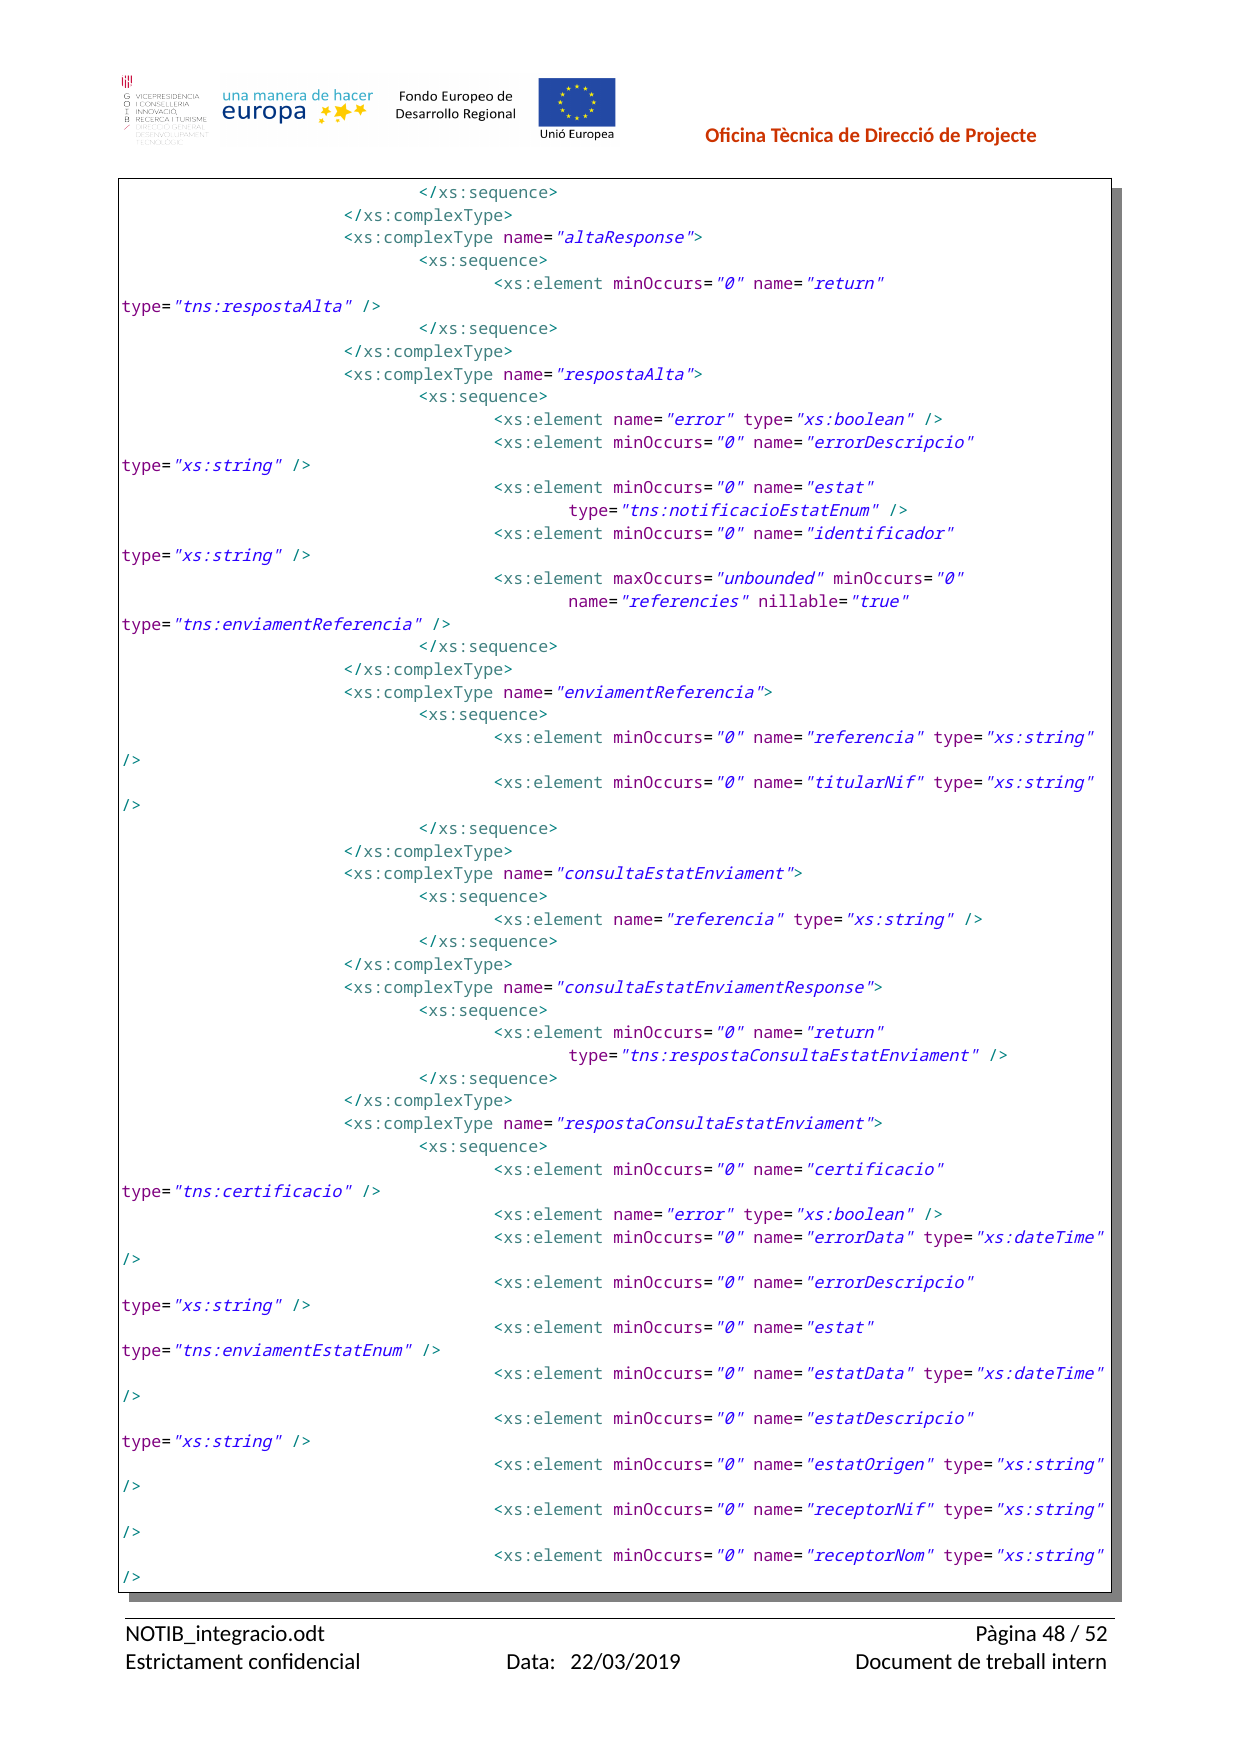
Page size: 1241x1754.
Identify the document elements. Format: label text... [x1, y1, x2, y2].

text <xs:element minOccurs="0" name="referencia" type="xs:string" /> [119, 723, 1111, 768]
text </xs:complexType> [119, 337, 1111, 359]
text <xs:element minOccurs="0" name="estatOrigen" type="xs:string" /> [119, 1449, 1111, 1495]
text <xs:element minOccurs="0" name="receptorNom" type="xs:string" /> [119, 1540, 1111, 1592]
text <xs:complexType name="altaResponse"> [119, 223, 1111, 246]
text <xs:element minOccurs="0" name="return" [119, 1018, 1111, 1041]
text </xs:sequence> [119, 1063, 1111, 1086]
text </xs:sequence> [119, 927, 1111, 950]
text <xs:element maxOccurs="unbounded" minOccurs="0" [119, 564, 1111, 586]
text <xs:element minOccurs="0" name="return" type="tns:respostaAlta" /> [119, 268, 1111, 314]
text <xs:element name="referencia" type="xs:string" /> [119, 904, 1111, 927]
text <xs:complexType name="enviamentReferencia"> [119, 677, 1111, 700]
picture [118, 73, 213, 147]
text </xs:complexType> [119, 1086, 1111, 1109]
text <xs:element minOccurs="0" name="estatData" type="xs:dateTime" /> [119, 1358, 1111, 1404]
text <xs:sequence> [119, 382, 1111, 405]
text <xs:element minOccurs="0" name="estat" [119, 473, 1111, 496]
text <xs:element minOccurs="0" name="errorDescripcio" type="xs:string" /> [119, 1268, 1111, 1313]
text name="referencies" nillable="true" type="tns:enviamentReferencia" /> [119, 586, 1111, 632]
text <xs:element name="error" type="xs:boolean" /> [119, 405, 1111, 427]
text </xs:complexType> [119, 836, 1111, 859]
text <xs:sequence> [119, 995, 1111, 1018]
text <xs:element minOccurs="0" name="errorData" type="xs:dateTime" /> [119, 1222, 1111, 1268]
text type="tns:respostaConsultaEstatEnviament" /> [119, 1041, 1111, 1063]
text <xs:element name="error" type="xs:boolean" /> [119, 1199, 1111, 1222]
text <xs:element minOccurs="0" name="estatDescripcio" type="xs:string" /> [119, 1404, 1111, 1449]
text <xs:complexType name="consultaEstatEnviament"> [119, 859, 1111, 882]
text <xs:element minOccurs="0" name="estat" type="tns:enviamentEstatEnum" /> [119, 1313, 1111, 1358]
text <xs:element minOccurs="0" name="certificacio" type="tns:certificacio" /> [119, 1154, 1111, 1199]
text </xs:complexType> [119, 200, 1111, 223]
text <xs:sequence> [119, 882, 1111, 904]
text <xs:element minOccurs="0" name="errorDescripcio" type="xs:string" /> [119, 427, 1111, 473]
text <xs:element minOccurs="0" name="titularNif" type="xs:string" /> [119, 768, 1111, 813]
text </xs:complexType> [119, 950, 1111, 972]
text <xs:element minOccurs="0" name="receptorNif" type="xs:string" /> [119, 1495, 1111, 1540]
text </xs:complexType> [119, 654, 1111, 677]
text <xs:sequence> [119, 246, 1111, 268]
text <xs:complexType name="consultaEstatEnviamentResponse"> [119, 972, 1111, 995]
text type="tns:notificacioEstatEnum" /> [119, 496, 1111, 518]
text <xs:sequence> [119, 1131, 1111, 1154]
text <xs:complexType name="respostaConsultaEstatEnviament"> [119, 1109, 1111, 1131]
text <xs:element minOccurs="0" name="identificador" type="xs:string" /> [119, 518, 1111, 564]
text </xs:sequence> [119, 632, 1111, 654]
text <xs:sequence> [119, 700, 1111, 723]
text </xs:sequence> [119, 813, 1111, 836]
text </xs:sequence> [119, 314, 1111, 337]
text </xs:sequence> [119, 179, 1111, 200]
text <xs:complexType name="respostaAlta"> [119, 359, 1111, 382]
picture [219, 73, 621, 147]
